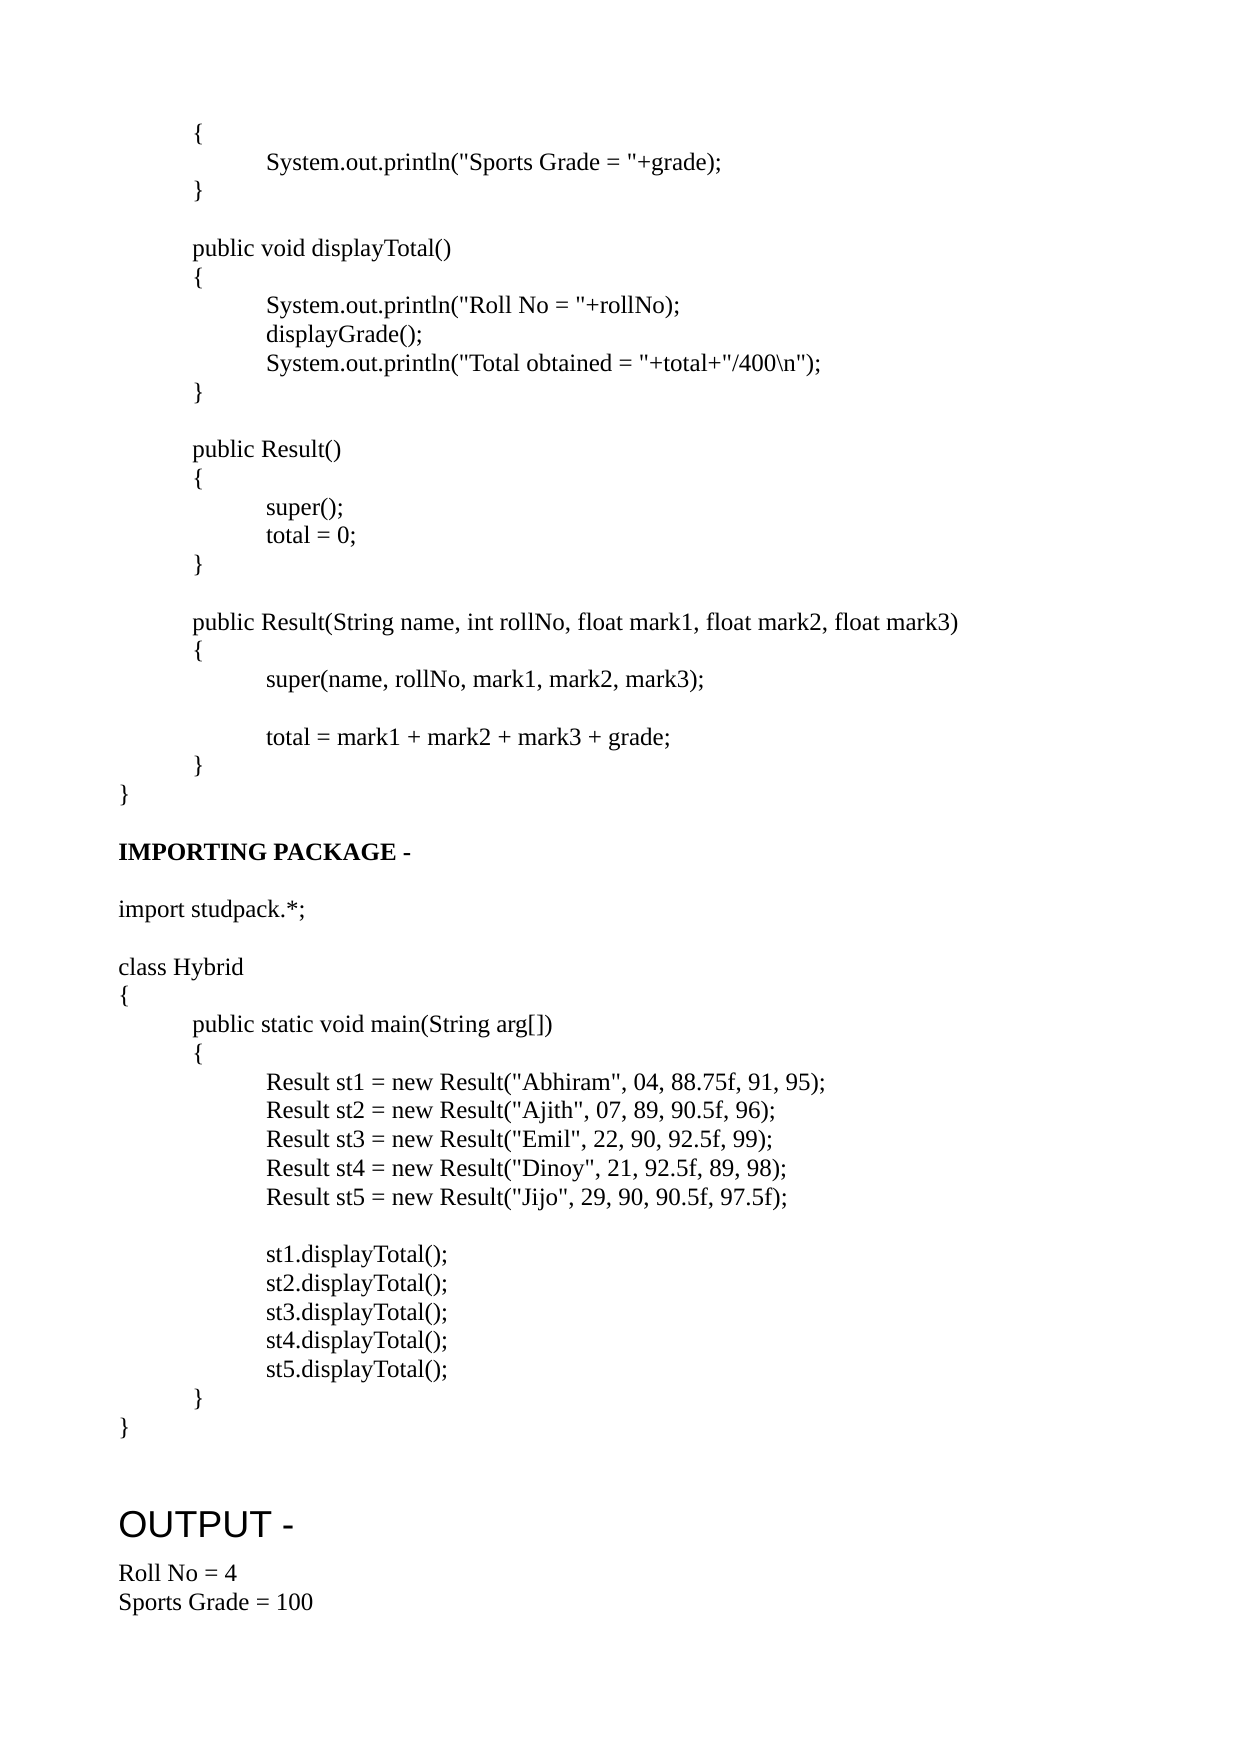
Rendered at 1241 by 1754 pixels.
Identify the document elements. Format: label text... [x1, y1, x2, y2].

text Roll No = 4 [118, 1558, 1122, 1587]
text } [118, 1412, 1122, 1441]
subtitle OUTPUT - [118, 1502, 1122, 1546]
text Result st4 = new Result("Dinoy", 21, 92.5f, 89, 98); [118, 1153, 1122, 1182]
text public void displayTotal() [118, 233, 1122, 262]
text { [118, 118, 1122, 147]
text } [118, 779, 1122, 808]
text super(name, rollNo, mark1, mark2, mark3); [118, 664, 1122, 693]
text { [118, 981, 1122, 1009]
text } [118, 751, 1122, 779]
text st2.displayTotal(); [118, 1268, 1122, 1297]
text super(); [118, 492, 1122, 521]
text Result st2 = new Result("Ajith", 07, 89, 90.5f, 96); [118, 1096, 1122, 1124]
text public Result(String name, int rollNo, float mark1, float mark2, float mark3) [118, 607, 1122, 636]
text } [118, 176, 1122, 204]
text total = 0; [118, 521, 1122, 549]
text { [118, 1038, 1122, 1067]
text IMPORTING PACKAGE - [118, 837, 1122, 866]
text Result st3 = new Result("Emil", 22, 90, 92.5f, 99); [118, 1124, 1122, 1153]
text System.out.println("Roll No = "+rollNo); [118, 291, 1122, 319]
text Result st5 = new Result("Jijo", 29, 90, 90.5f, 97.5f); [118, 1182, 1122, 1211]
text public static void main(String arg[]) [118, 1009, 1122, 1038]
text } [118, 549, 1122, 578]
text Result st1 = new Result("Abhiram", 04, 88.75f, 91, 95); [118, 1067, 1122, 1096]
text { [118, 463, 1122, 492]
text System.out.println("Total obtained = "+total+"/400\n"); [118, 348, 1122, 377]
text st4.displayTotal(); [118, 1326, 1122, 1354]
text total = mark1 + mark2 + mark3 + grade; [118, 722, 1122, 751]
text displayGrade(); [118, 319, 1122, 348]
text import studpack.*; [118, 894, 1122, 923]
text st1.displayTotal(); [118, 1239, 1122, 1268]
text { [118, 262, 1122, 291]
text class Hybrid [118, 952, 1122, 981]
text System.out.println("Sports Grade = "+grade); [118, 147, 1122, 176]
text st3.displayTotal(); [118, 1297, 1122, 1326]
text } [118, 377, 1122, 406]
text { [118, 636, 1122, 664]
text } [118, 1383, 1122, 1412]
text st5.displayTotal(); [118, 1354, 1122, 1383]
text Sports Grade = 100 [118, 1587, 1122, 1616]
text public Result() [118, 434, 1122, 463]
